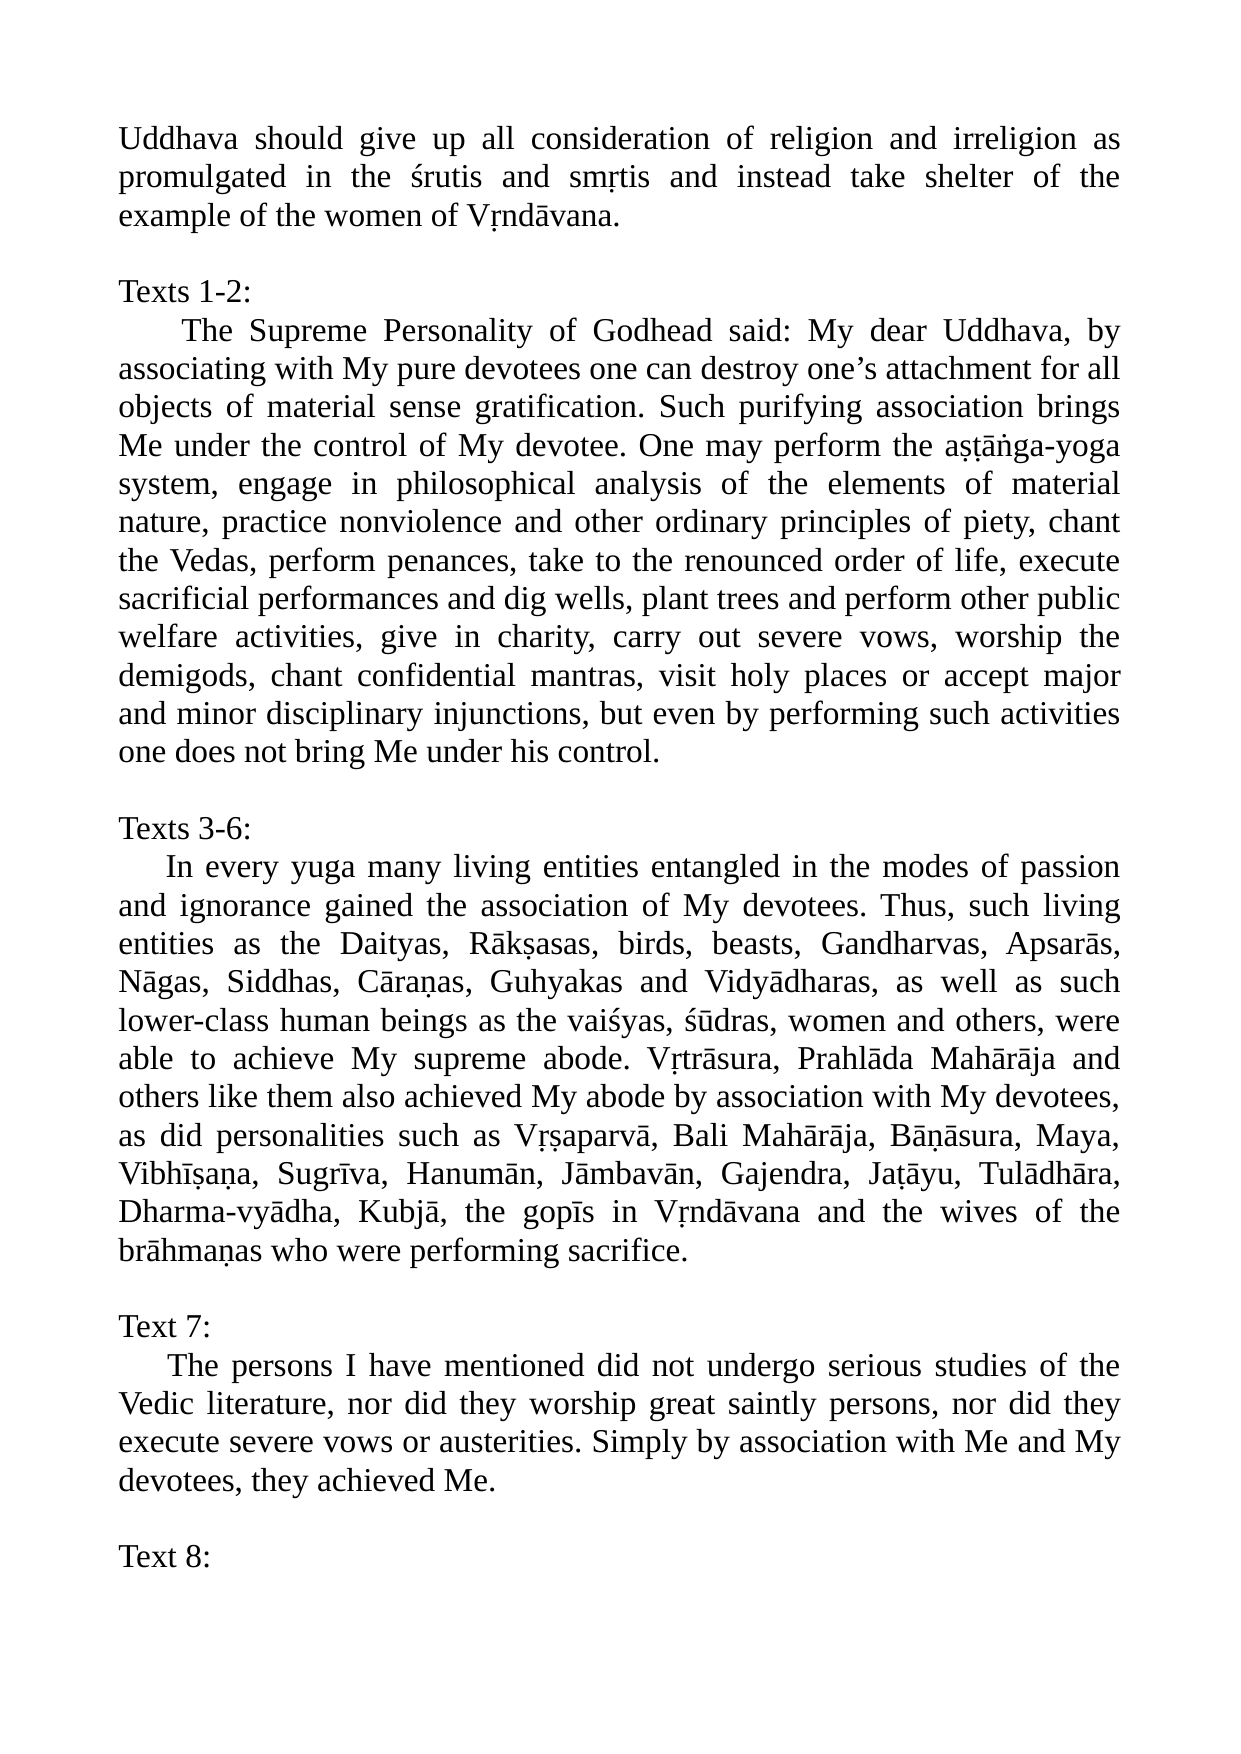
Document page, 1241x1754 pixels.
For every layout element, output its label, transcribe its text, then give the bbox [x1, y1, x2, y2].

text The persons I have mentioned did not undergo serious studies of the Vedic literature, nor did they worship great saintly persons, nor did they execute severe vows or austerities. Simply by association with Me and My devotees, they achieved Me. [118, 1345, 1122, 1498]
text The Supreme Personality of Godhead said: My dear Uddhava, by associating with My pure devotees one can destroy one’s attachment for all objects of material sense gratification. Such purifying association brings Me under the control of My devotee. One may perform the aṣṭāṅga-yoga system, engage in philosophical analysis of the elements of material nature, practice nonviolence and other ordinary principles of piety, chant the Vedas, perform penances, take to the renounced order of life, execute sacrificial performances and dig wells, plant trees and perform other public welfare activities, give in charity, carry out severe vows, worship the demigods, chant confidential mantras, visit holy places or accept major and minor disciplinary injunctions, but even by performing such activities one does not bring Me under his control. [118, 310, 1122, 770]
text In every yuga many living entities entangled in the modes of passion and ignorance gained the association of My devotees. Thus, such living entities as the Daityas, Rākṣasas, birds, beasts, Gandharvas, Apsarās, Nāgas, Siddhas, Cāraṇas, Guhyakas and Vidyādharas, as well as such lower-class human beings as the vaiśyas, śūdras, women and others, were able to achieve My supreme abode. Vṛtrāsura, Prahlāda Mahārāja and others like them also achieved My abode by association with My devotees, as did personalities such as Vṛṣaparvā, Bali Mahārāja, Bāṇāsura, Maya, Vibhīṣaṇa, Sugrīva, Hanumān, Jāmbavān, Gajendra, Jaṭāyu, Tulādhāra, Dharma-vyādha, Kubjā, the gopīs in Vṛndāvana and the wives of the brāhmaṇas who were performing sacrifice. [118, 846, 1122, 1268]
text Texts 1-2: [118, 271, 1122, 310]
text Texts 3-6: [118, 808, 1122, 846]
text Text 8: [118, 1536, 1122, 1575]
text Text 7: [118, 1306, 1122, 1345]
text Uddhava should give up all consideration of religion and irreligion as promulgated in the śrutis and smṛtis and instead take shelter of the example of the women of Vṛndāvana. [118, 118, 1122, 233]
